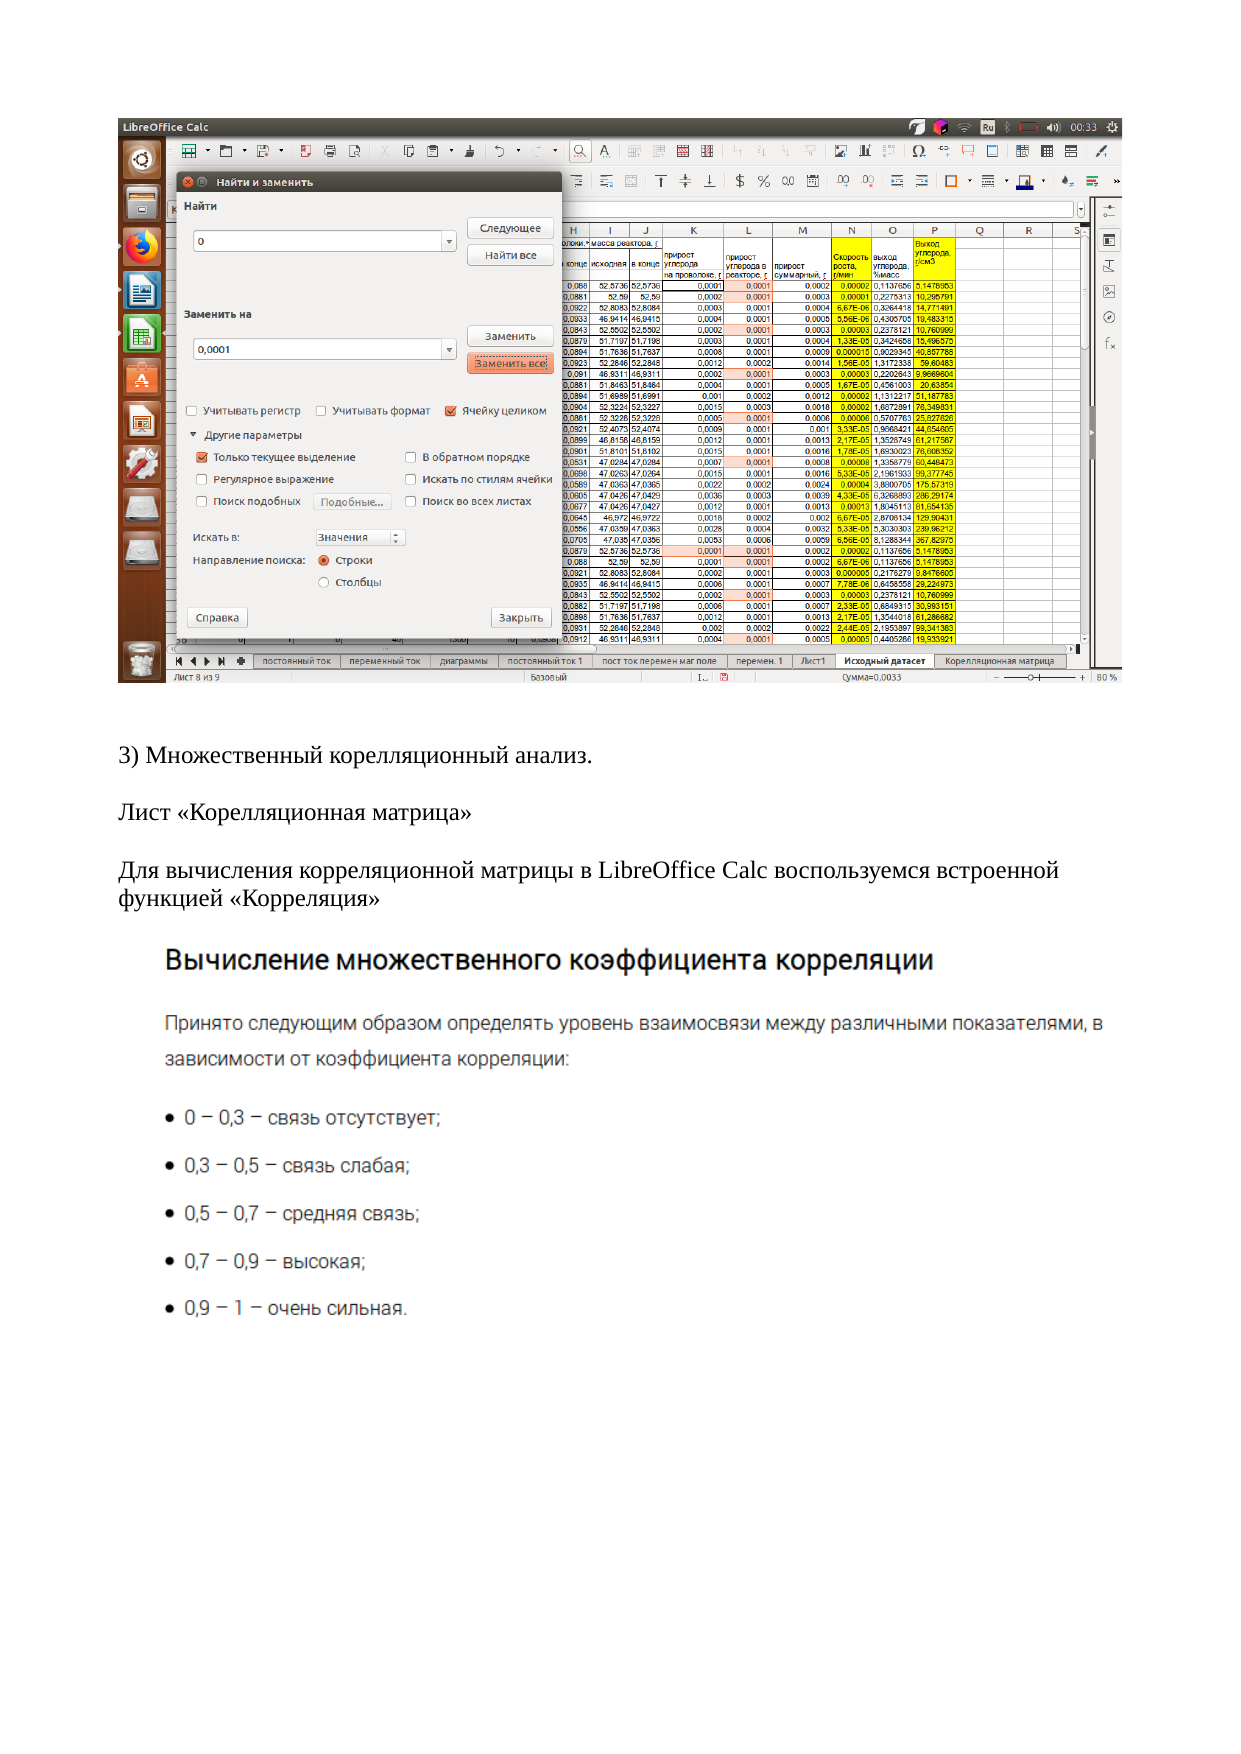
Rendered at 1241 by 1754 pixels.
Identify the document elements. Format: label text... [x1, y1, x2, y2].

picture [118, 118, 1123, 683]
text Для вычисления корреляционной матрицы в LibreOffice Calc воспользуемся встроенной функцией «Корреляция» [118, 855, 1122, 912]
text 3) Множественный корелляционный анализ. [118, 740, 1122, 768]
picture [118, 912, 1123, 1331]
text Лист «Корелляционная матрица» [118, 797, 1122, 826]
